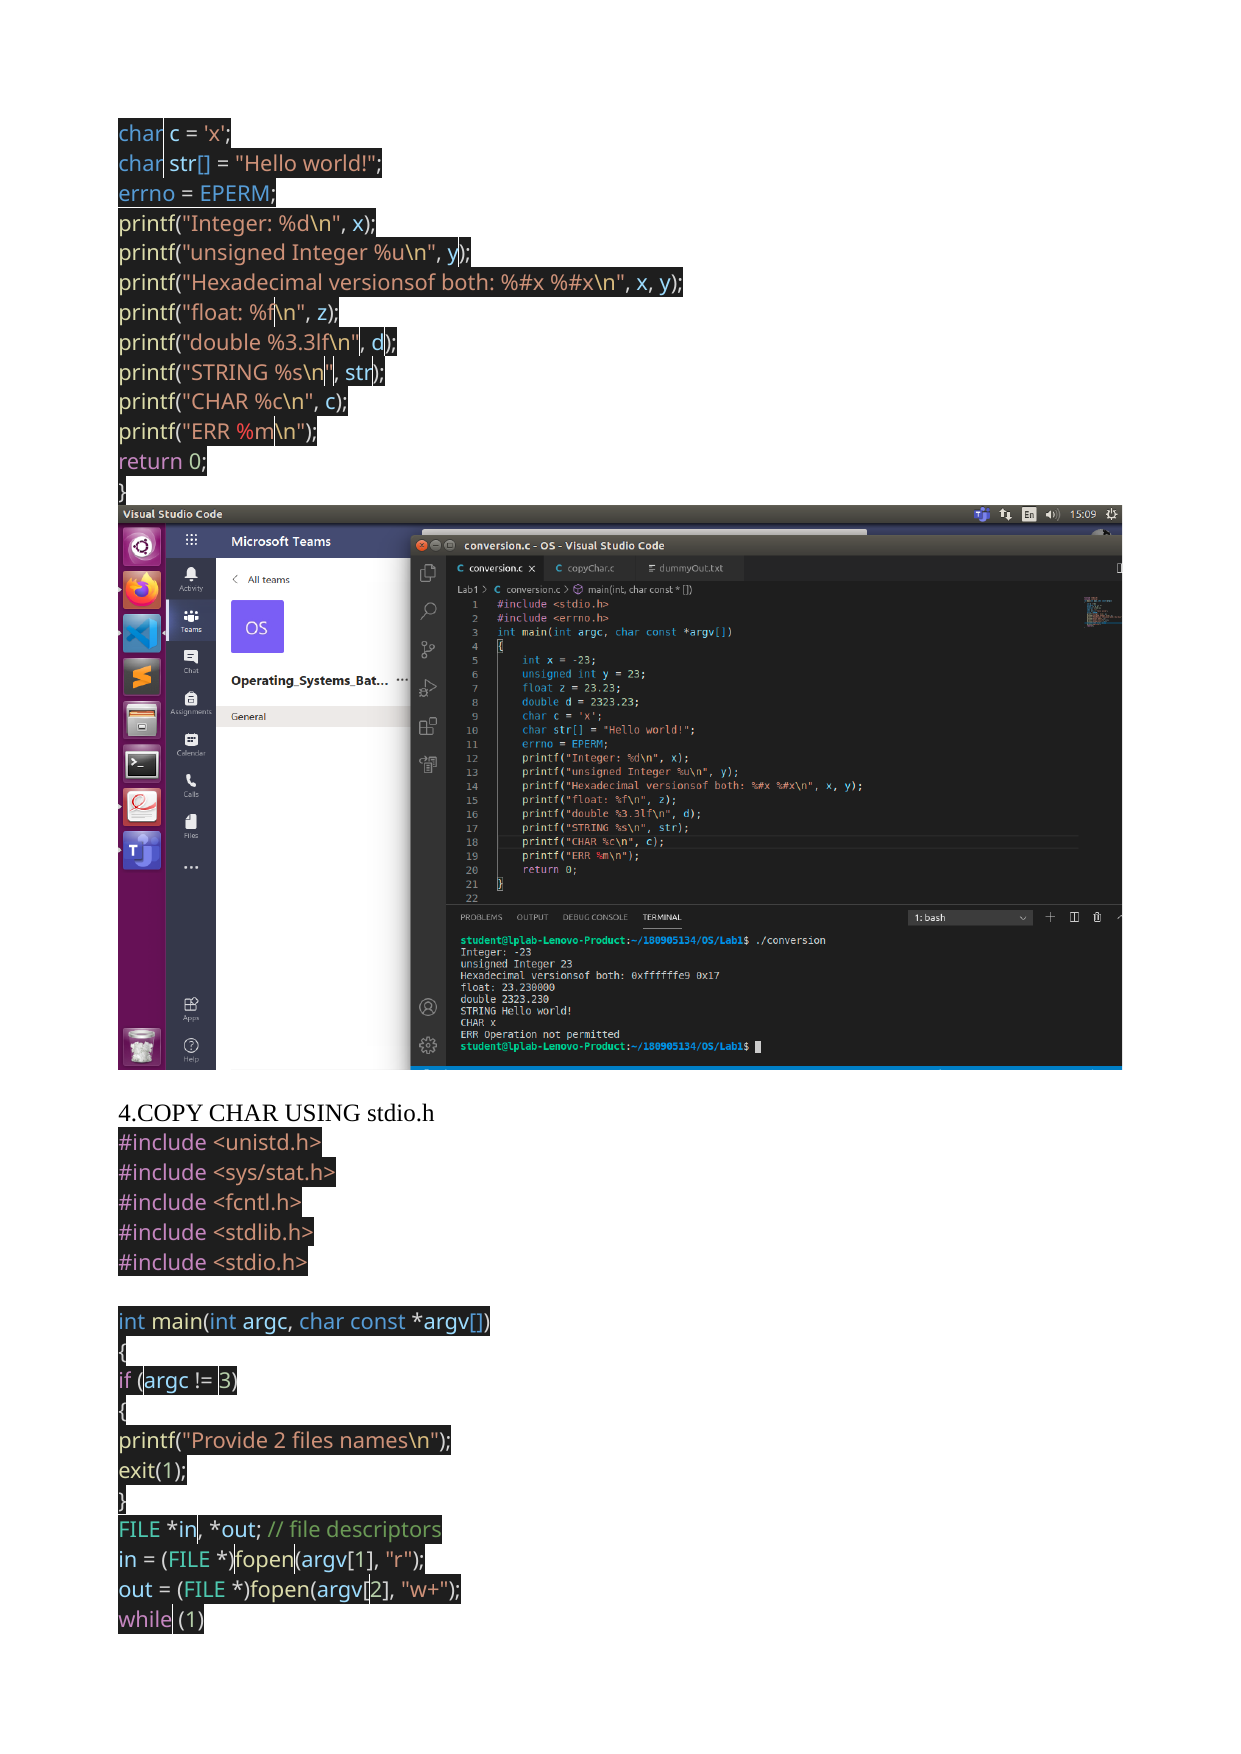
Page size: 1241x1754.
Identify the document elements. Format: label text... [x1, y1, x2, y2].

text printf("Hexadecimal versionsof both: %#x %#x\n", x, y); [118, 267, 1122, 297]
text errno = EPERM; [118, 178, 1122, 207]
text if (argc != 3) [118, 1366, 1122, 1395]
text while (1) [118, 1604, 1122, 1634]
text printf("float: %f\n", z); [118, 297, 1122, 327]
text printf("ERR %m\n"); [118, 416, 1122, 446]
text #include <unistd.h> [118, 1127, 1122, 1157]
text printf("unsigned Integer %u\n", y); [118, 237, 1122, 267]
text #include <stdio.h> [118, 1246, 1122, 1276]
text return 0; [118, 446, 1122, 476]
picture [118, 505, 1123, 1070]
text char str[] = "Hello world!"; [118, 148, 1122, 178]
text exit(1); [118, 1455, 1122, 1485]
text #include <fcntl.h> [118, 1187, 1122, 1217]
text { [118, 1336, 1122, 1366]
text #include <sys/stat.h> [118, 1157, 1122, 1187]
text printf("Provide 2 files names\n"); [118, 1425, 1122, 1455]
text printf("STRING %s\n", str); [118, 356, 1122, 386]
text FILE *in, *out; // file descriptors [118, 1514, 1122, 1544]
text int main(int argc, char const *argv[]) [118, 1306, 1122, 1336]
text printf("double %3.3lf\n", d); [118, 327, 1122, 356]
text #include <stdlib.h> [118, 1217, 1122, 1246]
text { [118, 1395, 1122, 1425]
text 4.COPY CHAR USING stdio.h [118, 1098, 1122, 1127]
text in = (FILE *)fopen(argv[1], "r"); [118, 1544, 1122, 1574]
text } [118, 1485, 1122, 1514]
text printf("Integer: %d\n", x); [118, 207, 1122, 237]
text char c = 'x'; [118, 118, 1122, 148]
text } [118, 476, 1122, 505]
text printf("CHAR %c\n", c); [118, 386, 1122, 416]
text out = (FILE *)fopen(argv[2], "w+"); [118, 1574, 1122, 1604]
